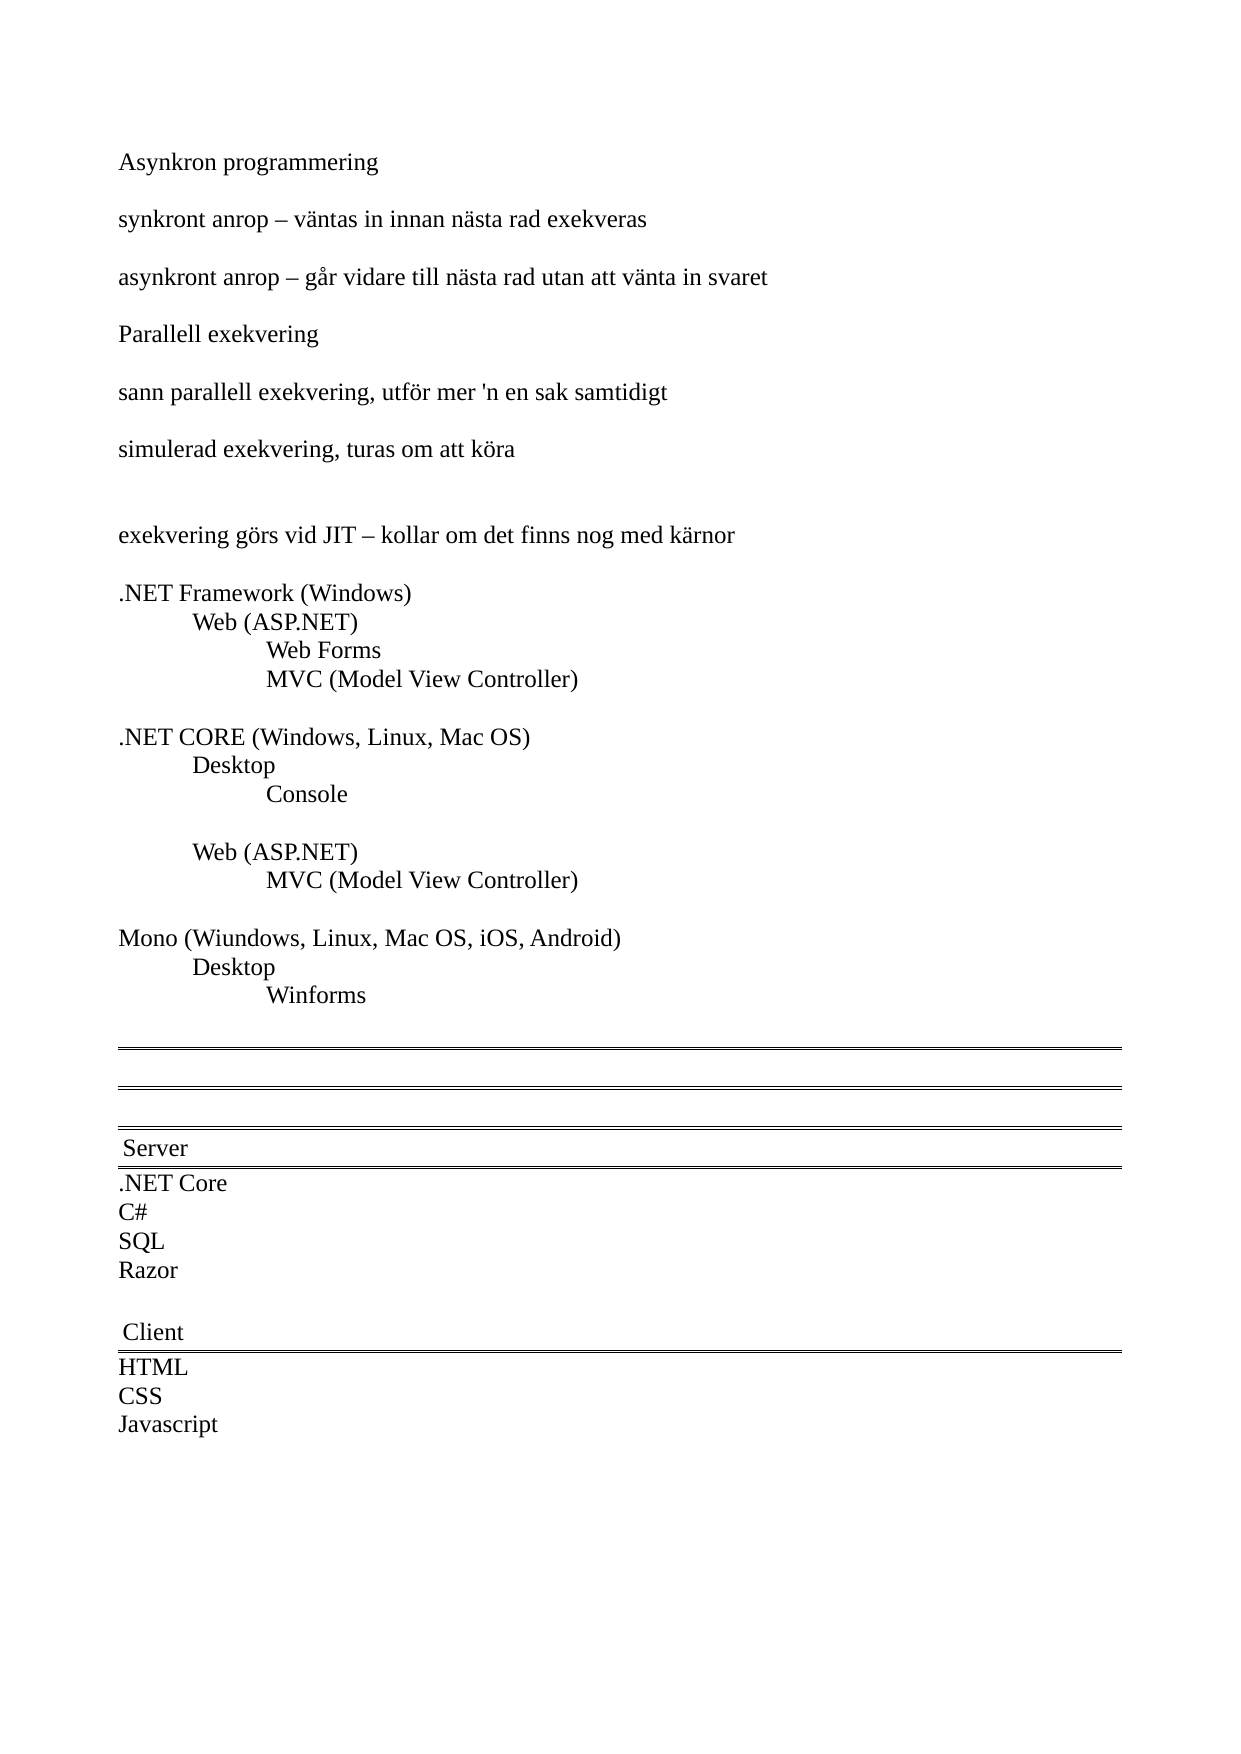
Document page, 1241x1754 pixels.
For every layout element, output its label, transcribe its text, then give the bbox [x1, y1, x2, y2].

text .NET Framework (Windows) [118, 578, 1122, 607]
text Mono (Wiundows, Linux, Mac OS, iOS, Android) [118, 923, 1122, 952]
text Asynkron programmering [118, 147, 1122, 176]
text synkront anrop – väntas in innan nästa rad exekveras [118, 204, 1122, 233]
text SQL [118, 1226, 1122, 1255]
text CSS [118, 1381, 1122, 1409]
text simulerad exekvering, turas om att köra [118, 434, 1122, 463]
text Winforms [118, 981, 1122, 1009]
text Server [118, 1130, 1122, 1166]
text .NET CORE (Windows, Linux, Mac OS) [118, 722, 1122, 751]
text Web (ASP.NET) [118, 837, 1122, 866]
text Console [118, 779, 1122, 808]
text Javascript [118, 1409, 1122, 1438]
text asynkront anrop – går vidare till nästa rad utan att vänta in svaret [118, 262, 1122, 291]
text Razor [118, 1255, 1122, 1283]
text exekvering görs vid JIT – kollar om det finns nog med kärnor [118, 521, 1122, 549]
text Desktop [118, 751, 1122, 779]
text MVC (Model View Controller) [118, 866, 1122, 894]
text Desktop [118, 952, 1122, 981]
text Web Forms [118, 636, 1122, 664]
text Web (ASP.NET) [118, 607, 1122, 636]
text .NET Core [118, 1169, 1122, 1197]
text Client [118, 1312, 1122, 1350]
text C# [118, 1197, 1122, 1226]
text MVC (Model View Controller) [118, 664, 1122, 693]
text HTML [118, 1353, 1122, 1381]
text Parallell exekvering [118, 319, 1122, 348]
text sann parallell exekvering, utför mer 'n en sak samtidigt [118, 377, 1122, 406]
